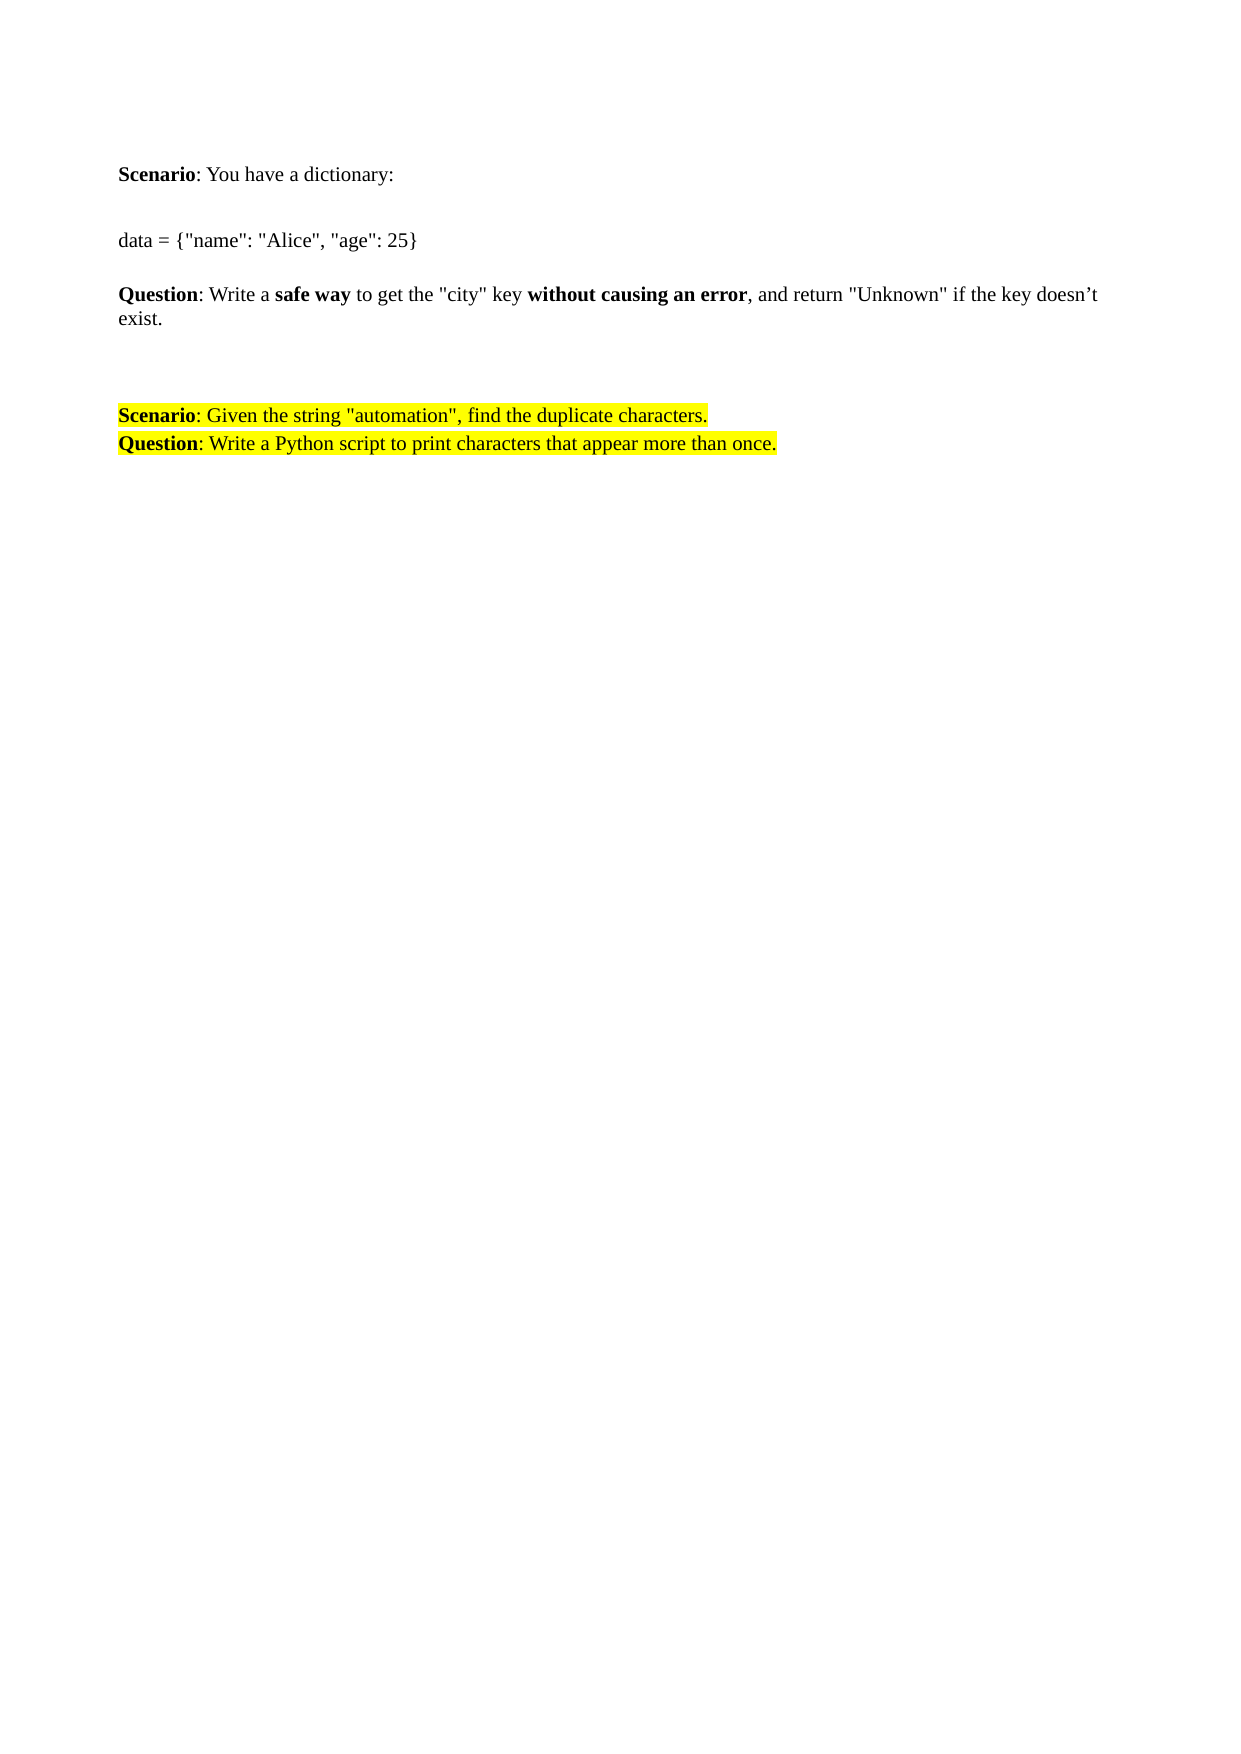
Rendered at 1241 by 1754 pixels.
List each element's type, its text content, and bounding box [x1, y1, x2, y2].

text Scenario: You have a dictionary: [118, 162, 1122, 186]
text Question: Write a safe way to get the "city" key without causing an error, and return "Unknown" if the key doesn’t exist. [118, 282, 1122, 330]
text data = {"name": "Alice", "age": 25} [118, 228, 1122, 252]
text Scenario: Given the string "automation", find the duplicate characters. Question: Write a Python script to print characters that appear more than once. [118, 403, 1122, 455]
